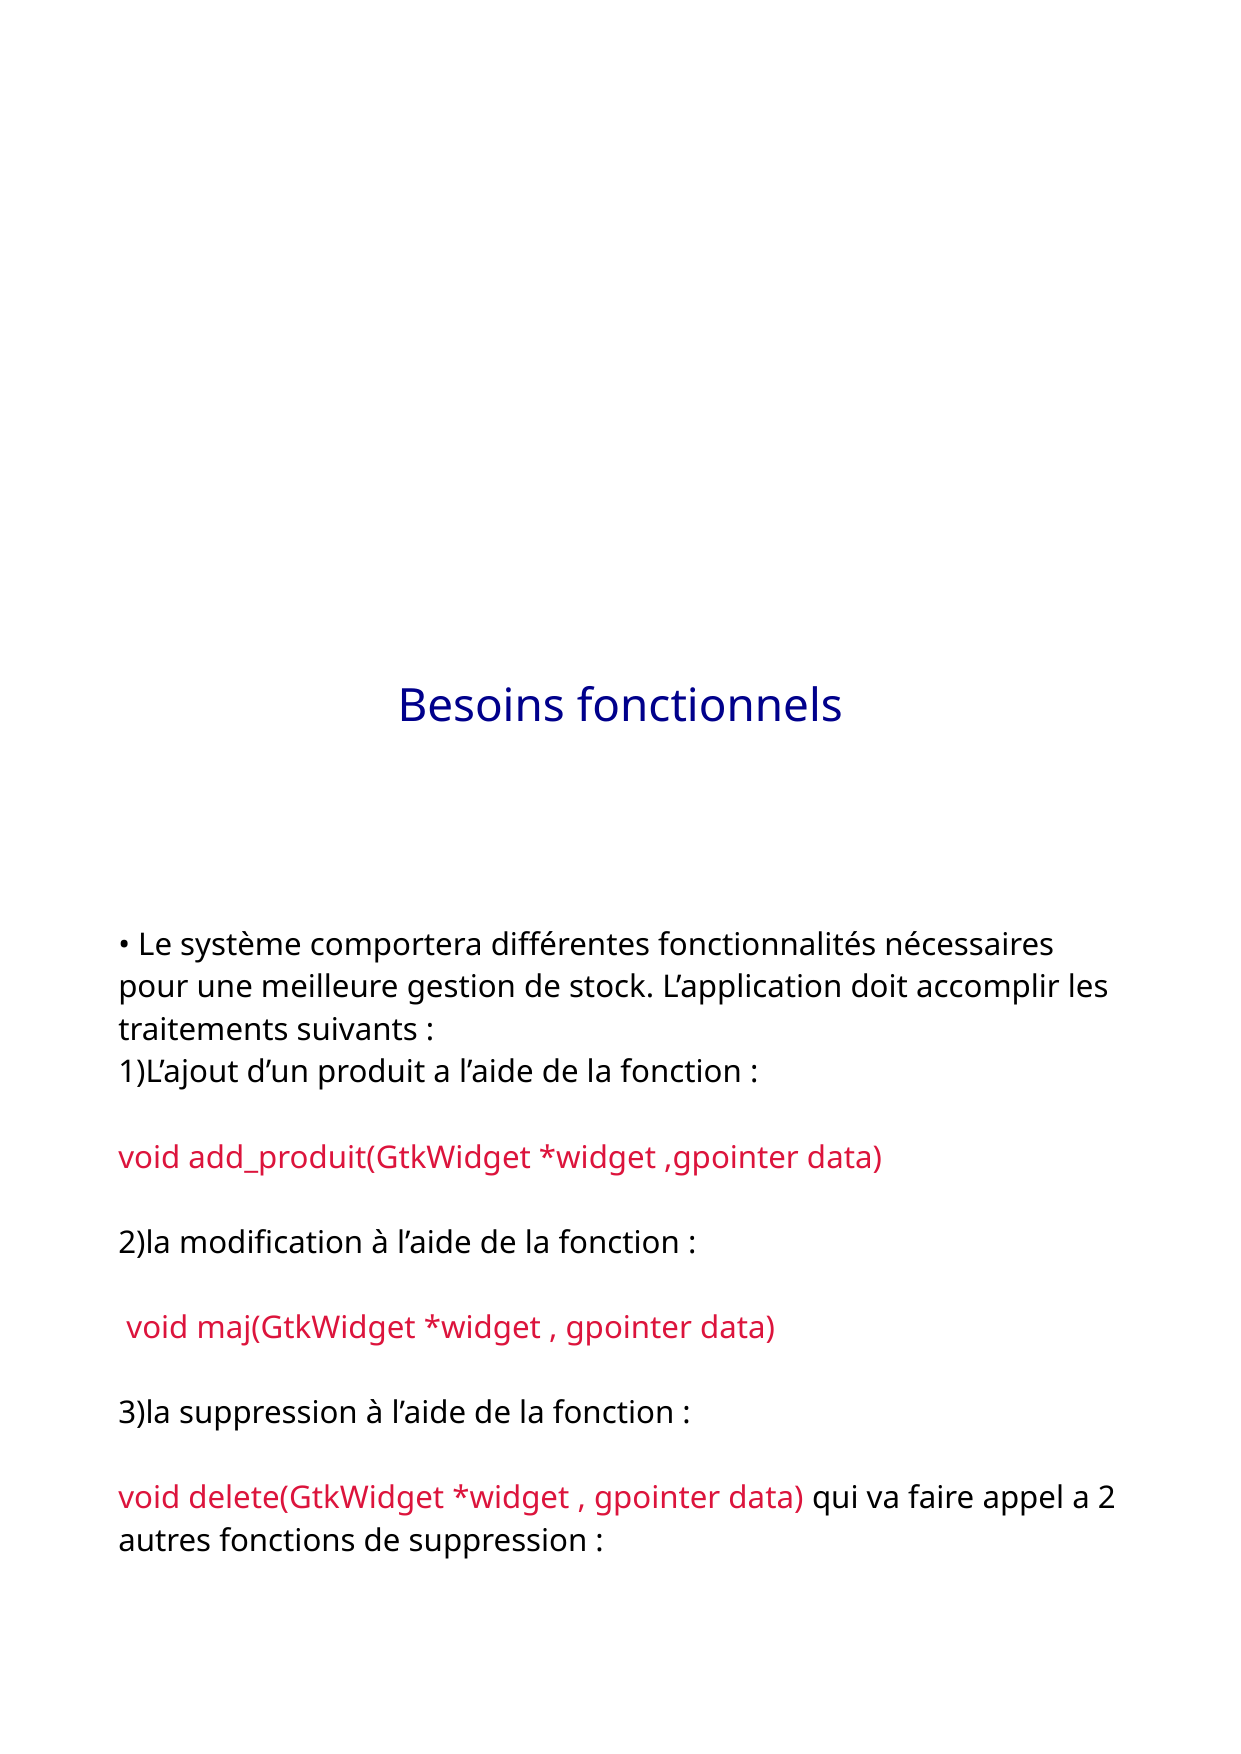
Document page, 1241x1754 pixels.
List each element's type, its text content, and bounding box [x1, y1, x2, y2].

text 2)la modification à l’aide de la fonction : [118, 1220, 1122, 1262]
text 1)L’ajout d’un produit a l’aide de la fonction : [118, 1049, 1122, 1092]
text Besoins fonctionnels [118, 672, 1122, 734]
text • Le système comportera différentes fonctionnalités nécessaires pour une meilleure gestion de stock. L’application doit accomplir les traitements suivants : [118, 922, 1122, 1049]
text 3)la suppression à l’aide de la fonction : [118, 1390, 1122, 1433]
text void add_produit(GtkWidget *widget ,gpointer data) [118, 1134, 1122, 1177]
text void maj(GtkWidget *widget , gpointer data) [118, 1305, 1122, 1348]
text void delete(GtkWidget *widget , gpointer data) qui va faire appel a 2 autres fonctions de suppression : [118, 1475, 1122, 1561]
